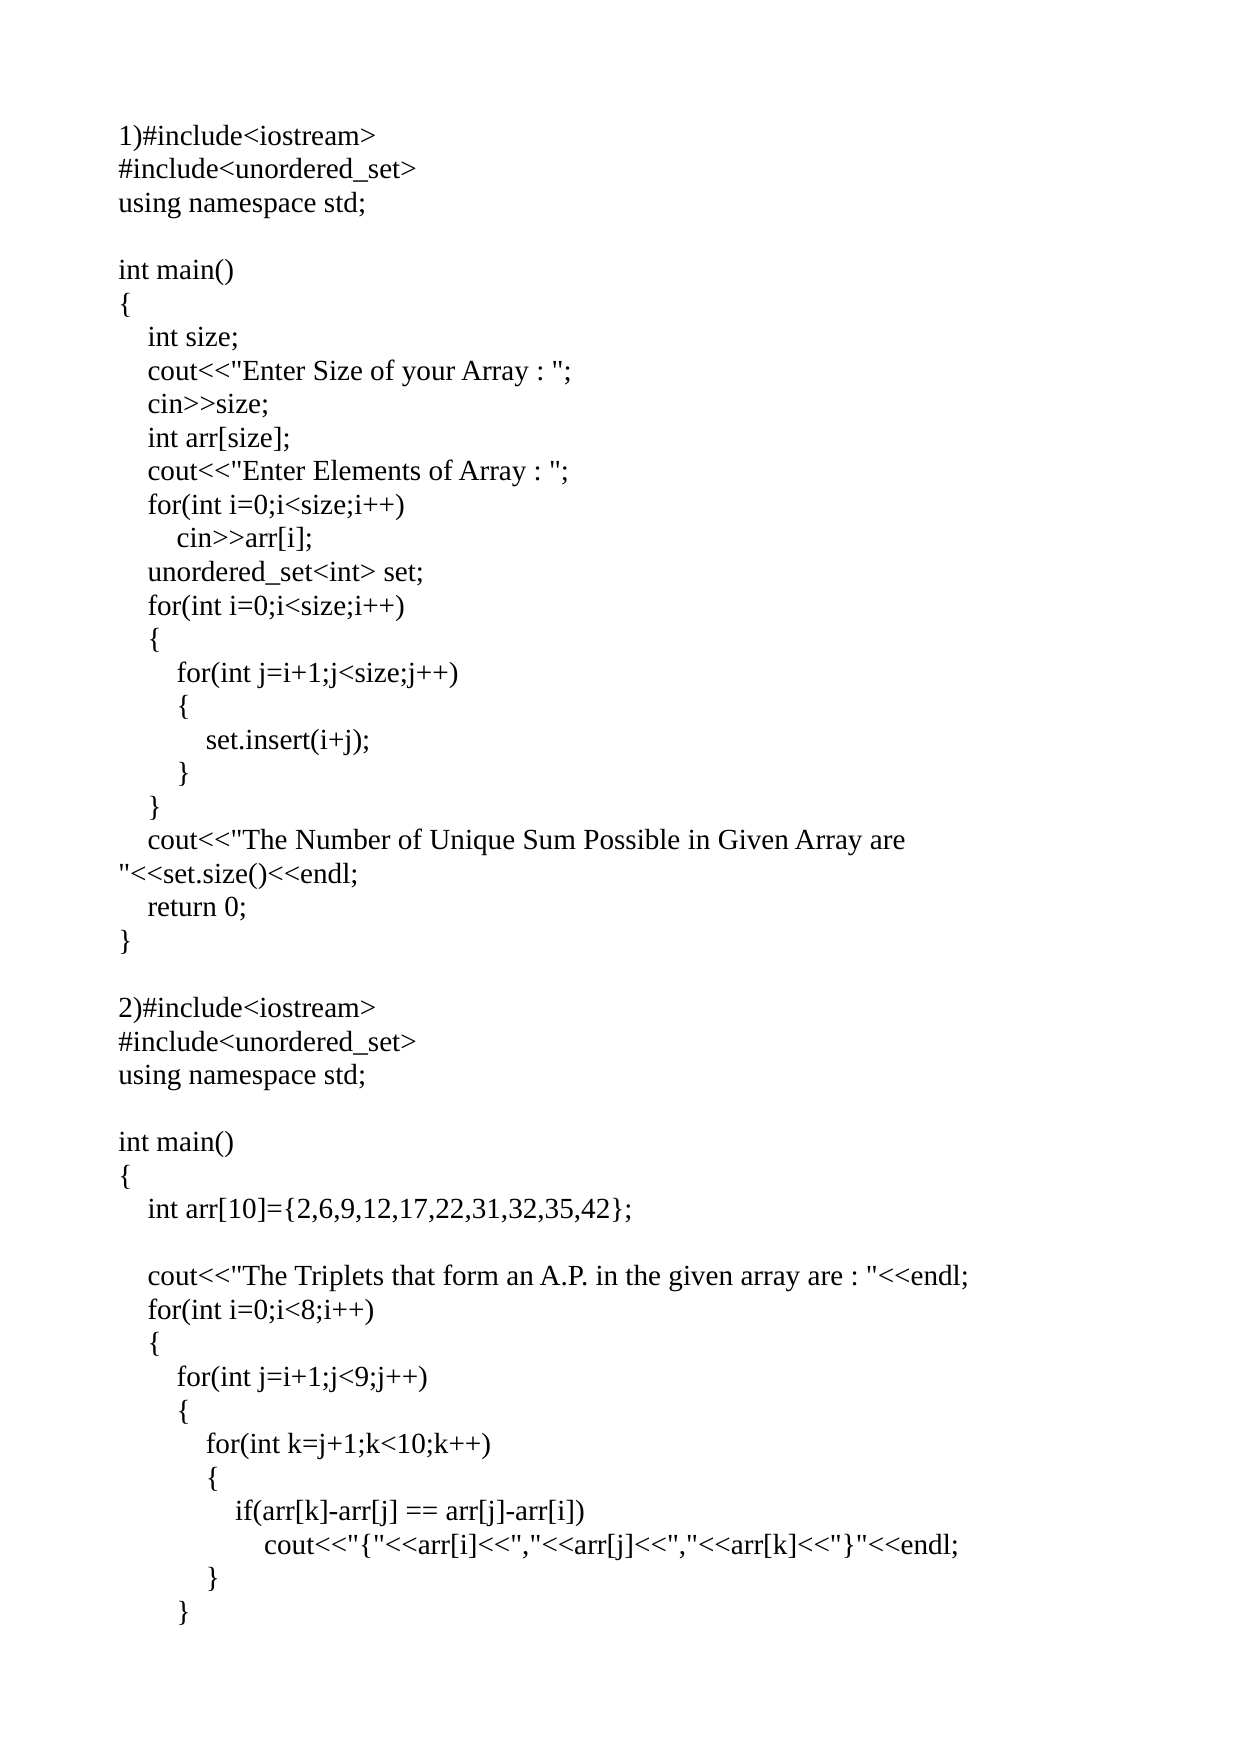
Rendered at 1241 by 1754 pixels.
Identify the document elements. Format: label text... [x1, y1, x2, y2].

text for(int k=j+1;k<10;k++) [118, 1426, 1122, 1460]
text { [118, 286, 1122, 319]
text { [118, 1158, 1122, 1191]
text unordered_set<int> set; [118, 554, 1122, 588]
text int arr[size]; [118, 420, 1122, 453]
text #include<unordered_set> [118, 152, 1122, 185]
text 2)#include<iostream> [118, 990, 1122, 1024]
text cout<<"The Number of Unique Sum Possible in Given Array are "<<set.size()<<endl; [118, 822, 1122, 889]
text using namespace std; [118, 185, 1122, 219]
text cout<<"The Triplets that form an A.P. in the given array are : "<<endl; [118, 1258, 1122, 1292]
text } [118, 755, 1122, 789]
text int arr[10]={2,6,9,12,17,22,31,32,35,42}; [118, 1191, 1122, 1225]
text for(int i=0;i<size;i++) [118, 487, 1122, 521]
text { [118, 1393, 1122, 1426]
text cout<<"Enter Elements of Array : "; [118, 453, 1122, 487]
text cout<<"{"<<arr[i]<<","<<arr[j]<<","<<arr[k]<<"}"<<endl; [118, 1527, 1122, 1560]
text } [118, 1560, 1122, 1594]
text for(int j=i+1;j<9;j++) [118, 1359, 1122, 1393]
text } [118, 923, 1122, 957]
text } [118, 789, 1122, 822]
text return 0; [118, 889, 1122, 923]
text int main() [118, 252, 1122, 286]
text cin>>size; [118, 386, 1122, 420]
text } [118, 1594, 1122, 1627]
text cout<<"Enter Size of your Array : "; [118, 353, 1122, 386]
text set.insert(i+j); [118, 722, 1122, 755]
text int size; [118, 319, 1122, 353]
text for(int i=0;i<size;i++) [118, 588, 1122, 621]
text for(int i=0;i<8;i++) [118, 1292, 1122, 1326]
text 1)#include<iostream> [118, 118, 1122, 152]
text { [118, 1460, 1122, 1493]
text using namespace std; [118, 1057, 1122, 1091]
text int main() [118, 1124, 1122, 1158]
text if(arr[k]-arr[j] == arr[j]-arr[i]) [118, 1493, 1122, 1527]
text cin>>arr[i]; [118, 521, 1122, 554]
text { [118, 1326, 1122, 1359]
text { [118, 688, 1122, 722]
text #include<unordered_set> [118, 1024, 1122, 1057]
text { [118, 621, 1122, 655]
text for(int j=i+1;j<size;j++) [118, 655, 1122, 688]
